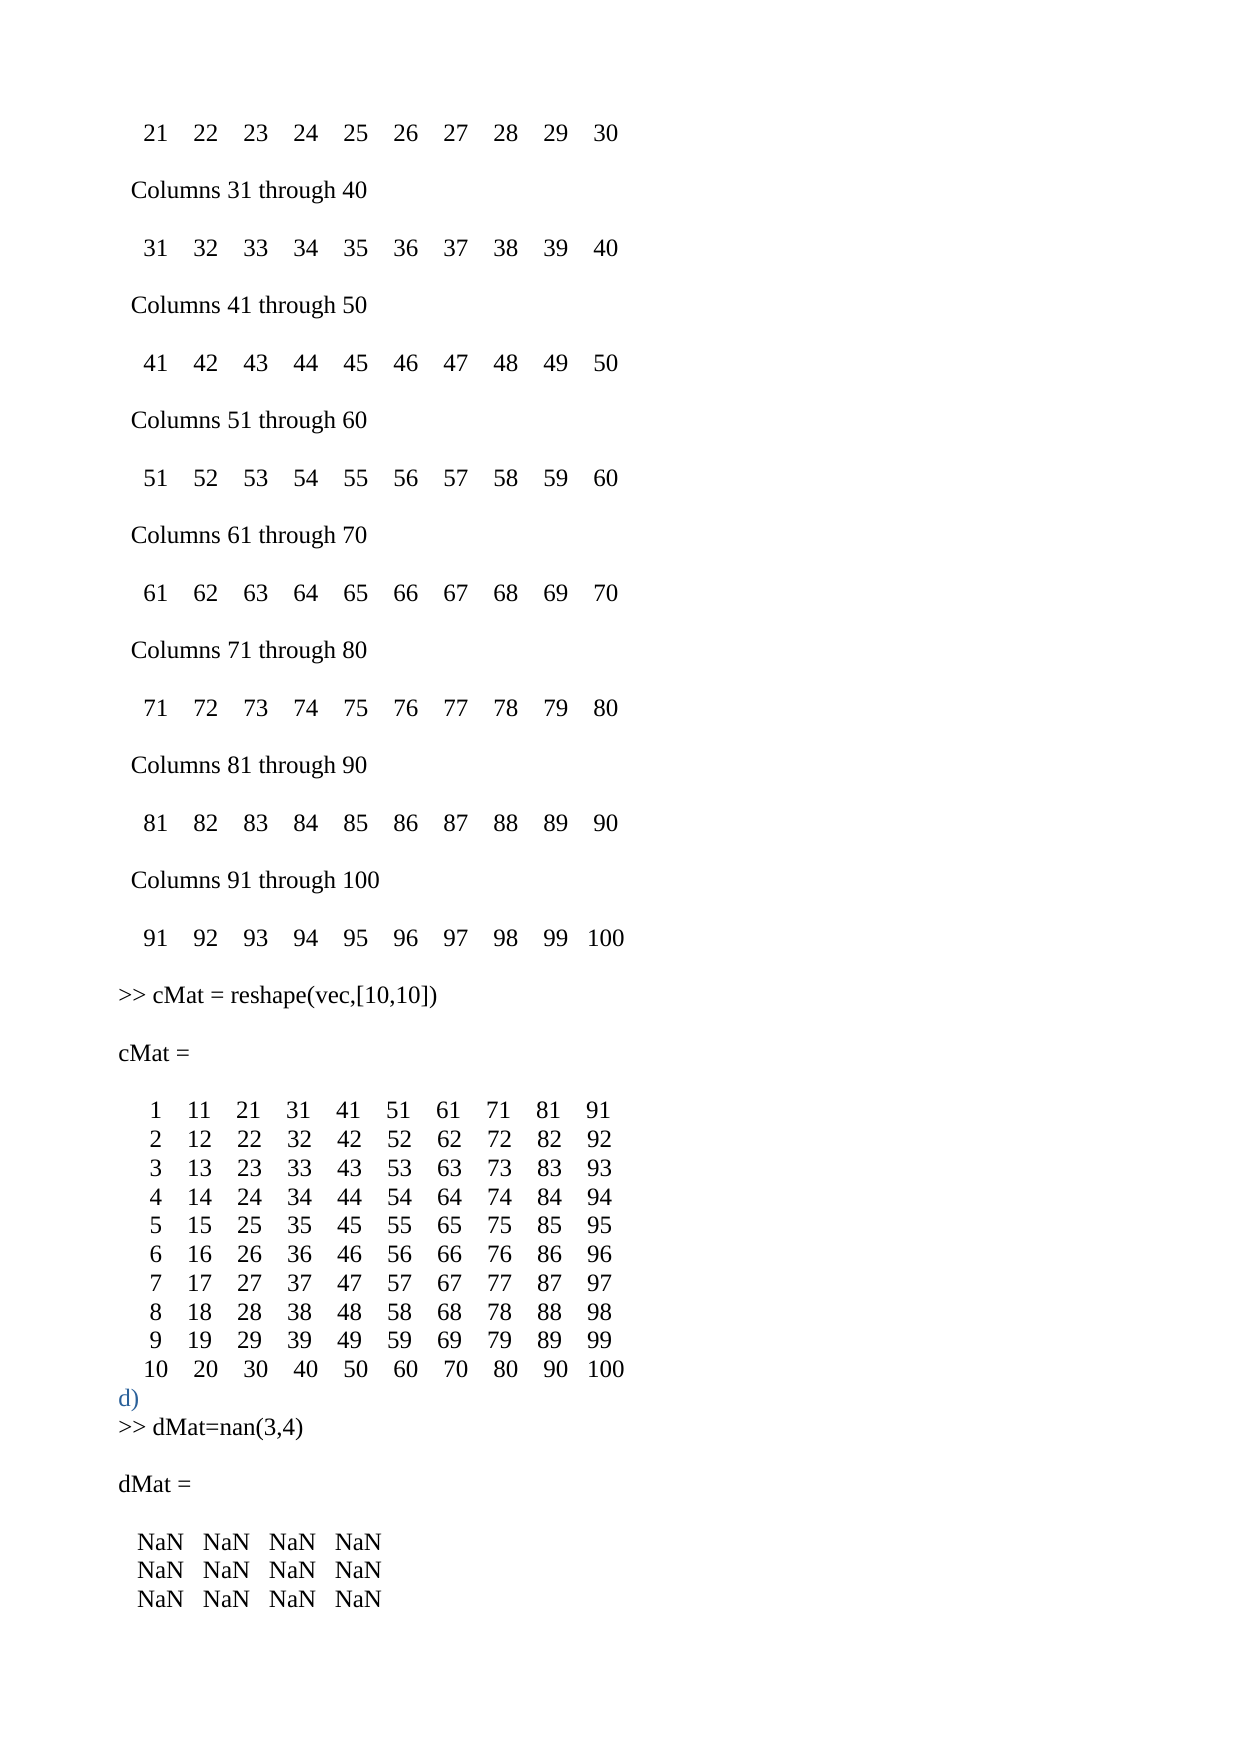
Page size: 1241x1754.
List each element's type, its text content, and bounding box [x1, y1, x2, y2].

text Columns 71 through 80 [118, 636, 1122, 664]
text 4 14 24 34 44 54 64 74 84 94 [118, 1182, 1122, 1211]
text Columns 41 through 50 [118, 291, 1122, 319]
text NaN NaN NaN NaN [118, 1584, 1122, 1613]
text 51 52 53 54 55 56 57 58 59 60 [118, 463, 1122, 492]
text >> cMat = reshape(vec,[10,10]) [118, 981, 1122, 1009]
text Columns 31 through 40 [118, 176, 1122, 204]
text 3 13 23 33 43 53 63 73 83 93 [118, 1153, 1122, 1182]
text 21 22 23 24 25 26 27 28 29 30 [118, 118, 1122, 147]
text 8 18 28 38 48 58 68 78 88 98 [118, 1297, 1122, 1326]
text 1 11 21 31 41 51 61 71 81 91 [118, 1096, 1122, 1124]
text dMat = [118, 1469, 1122, 1498]
text 71 72 73 74 75 76 77 78 79 80 [118, 693, 1122, 722]
text 81 82 83 84 85 86 87 88 89 90 [118, 808, 1122, 837]
text cMat = [118, 1038, 1122, 1067]
text NaN NaN NaN NaN [118, 1527, 1122, 1556]
text 7 17 27 37 47 57 67 77 87 97 [118, 1268, 1122, 1297]
text 41 42 43 44 45 46 47 48 49 50 [118, 348, 1122, 377]
text 31 32 33 34 35 36 37 38 39 40 [118, 233, 1122, 262]
text Columns 61 through 70 [118, 521, 1122, 549]
text 61 62 63 64 65 66 67 68 69 70 [118, 578, 1122, 607]
text NaN NaN NaN NaN [118, 1556, 1122, 1584]
text d) [118, 1383, 1122, 1412]
text Columns 81 through 90 [118, 751, 1122, 779]
text >> dMat=nan(3,4) [118, 1412, 1122, 1441]
text 6 16 26 36 46 56 66 76 86 96 [118, 1239, 1122, 1268]
text Columns 91 through 100 [118, 866, 1122, 894]
text 10 20 30 40 50 60 70 80 90 100 [118, 1354, 1122, 1383]
text 5 15 25 35 45 55 65 75 85 95 [118, 1211, 1122, 1239]
text Columns 51 through 60 [118, 406, 1122, 434]
text 9 19 29 39 49 59 69 79 89 99 [118, 1326, 1122, 1354]
text 91 92 93 94 95 96 97 98 99 100 [118, 923, 1122, 952]
text 2 12 22 32 42 52 62 72 82 92 [118, 1124, 1122, 1153]
